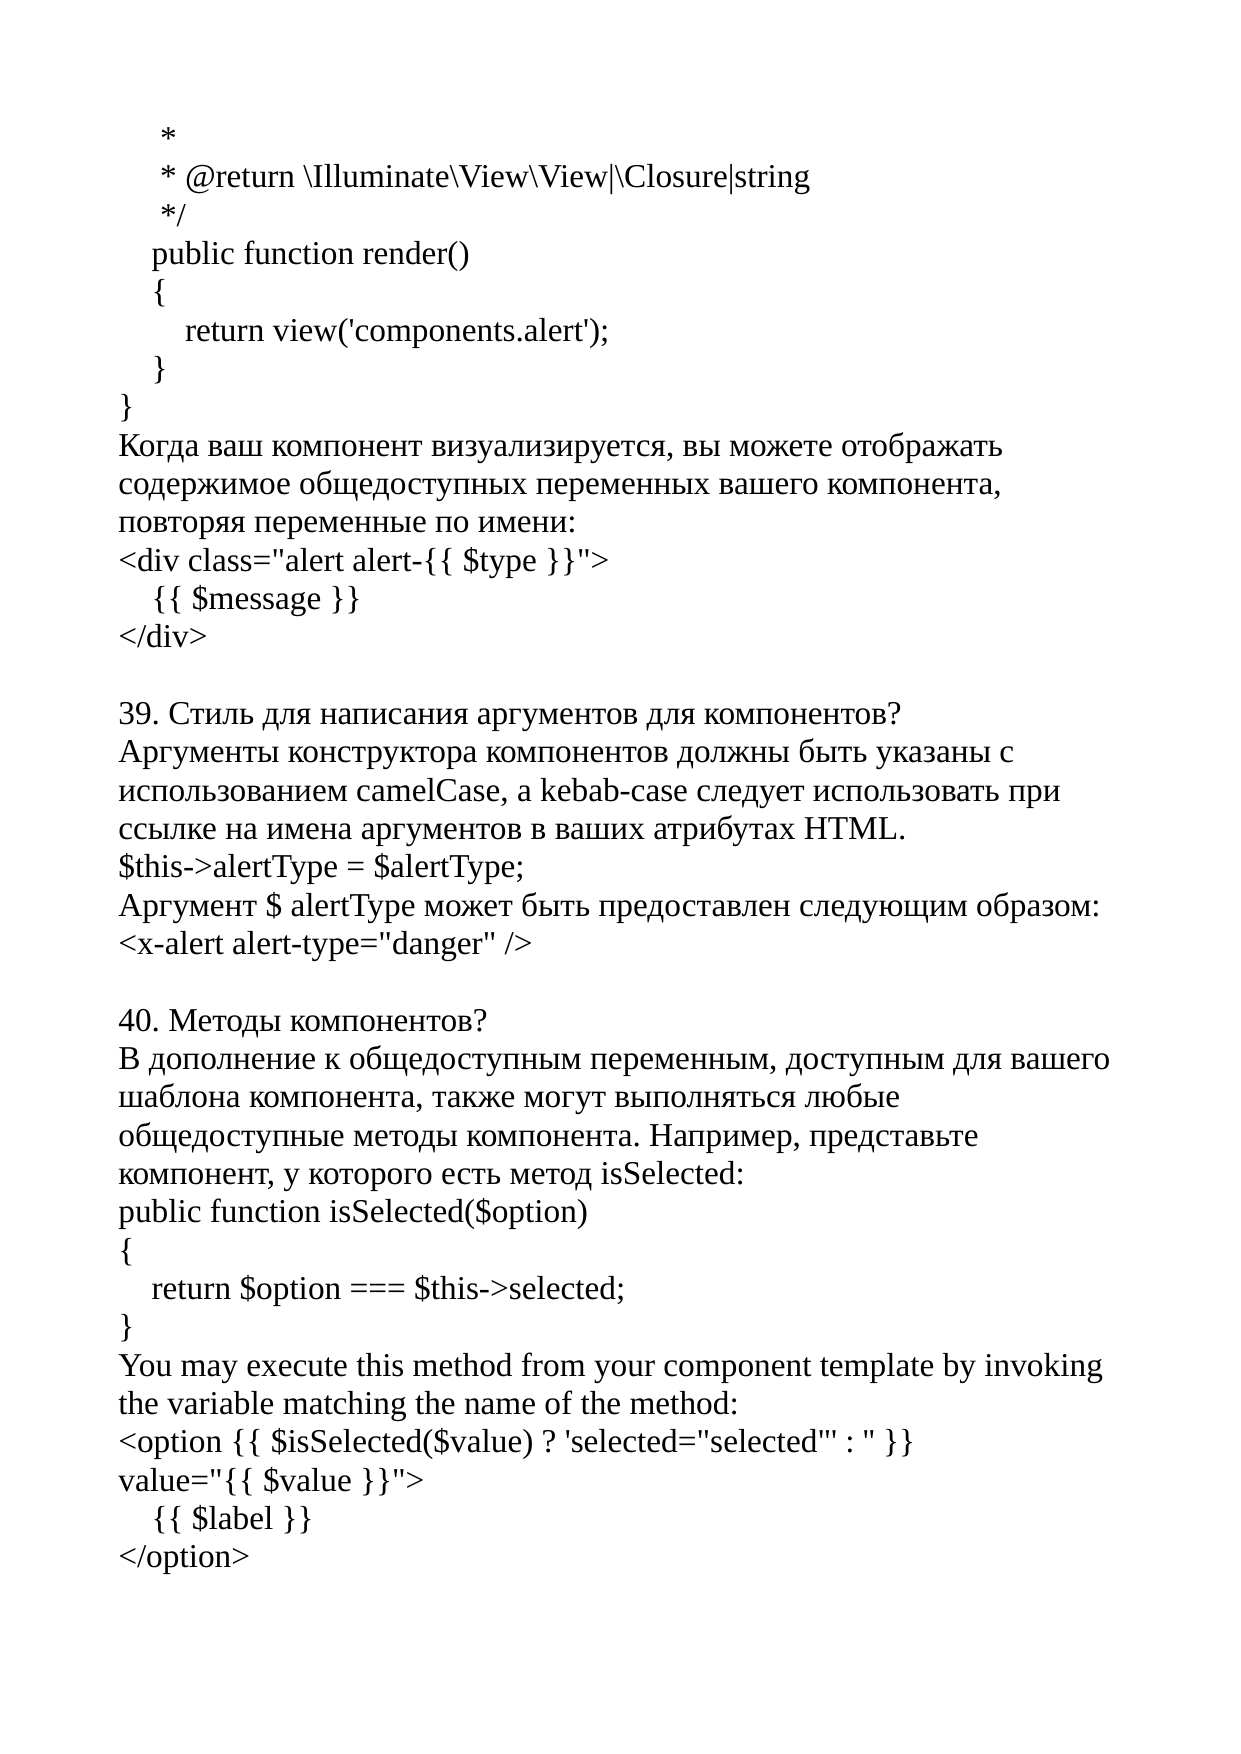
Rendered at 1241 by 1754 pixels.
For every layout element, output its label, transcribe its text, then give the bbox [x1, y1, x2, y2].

text Когда ваш компонент визуализируется, вы можете отображать содержимое общедоступных переменных вашего компонента, повторяя переменные по имени: [118, 425, 1122, 540]
text {{ $label }} [118, 1498, 1122, 1536]
text <option {{ $isSelected($value) ? 'selected="selected"' : '' }} value="{{ $value }}"> [118, 1421, 1122, 1498]
text */ [118, 195, 1122, 233]
text } [118, 386, 1122, 425]
text return view('components.alert'); [118, 310, 1122, 348]
text public function isSelected($option) [118, 1191, 1122, 1230]
text public function render() [118, 233, 1122, 271]
text </option> [118, 1536, 1122, 1575]
text Аргумент $ alertType может быть предоставлен следующим образом: [118, 885, 1122, 923]
text </div> [118, 616, 1122, 655]
text Аргументы конструктора компонентов должны быть указаны с использованием camelCase, а kebab-case следует использовать при ссылке на имена аргументов в ваших атрибутах HTML. [118, 731, 1122, 846]
text { [118, 1230, 1122, 1268]
text {{ $message }} [118, 578, 1122, 616]
text } [118, 1306, 1122, 1345]
text <div class="alert alert-{{ $type }}"> [118, 540, 1122, 578]
text return $option === $this->selected; [118, 1268, 1122, 1306]
text 40. Методы компонентов? [118, 1000, 1122, 1038]
text } [118, 348, 1122, 386]
text { [118, 271, 1122, 310]
text * @return \Illuminate\View\View|\Closure|string [118, 156, 1122, 195]
text * [118, 118, 1122, 156]
text <x-alert alert-type="danger" /> [118, 923, 1122, 961]
text $this->alertType = $alertType; [118, 846, 1122, 885]
text 39. Стиль для написания аргументов для компонентов? [118, 693, 1122, 731]
text В дополнение к общедоступным переменным, доступным для вашего шаблона компонента, также могут выполняться любые общедоступные методы компонента. Например, представьте компонент, у которого есть метод isSelected: [118, 1038, 1122, 1191]
text You may execute this method from your component template by invoking the variable matching the name of the method: [118, 1345, 1122, 1421]
